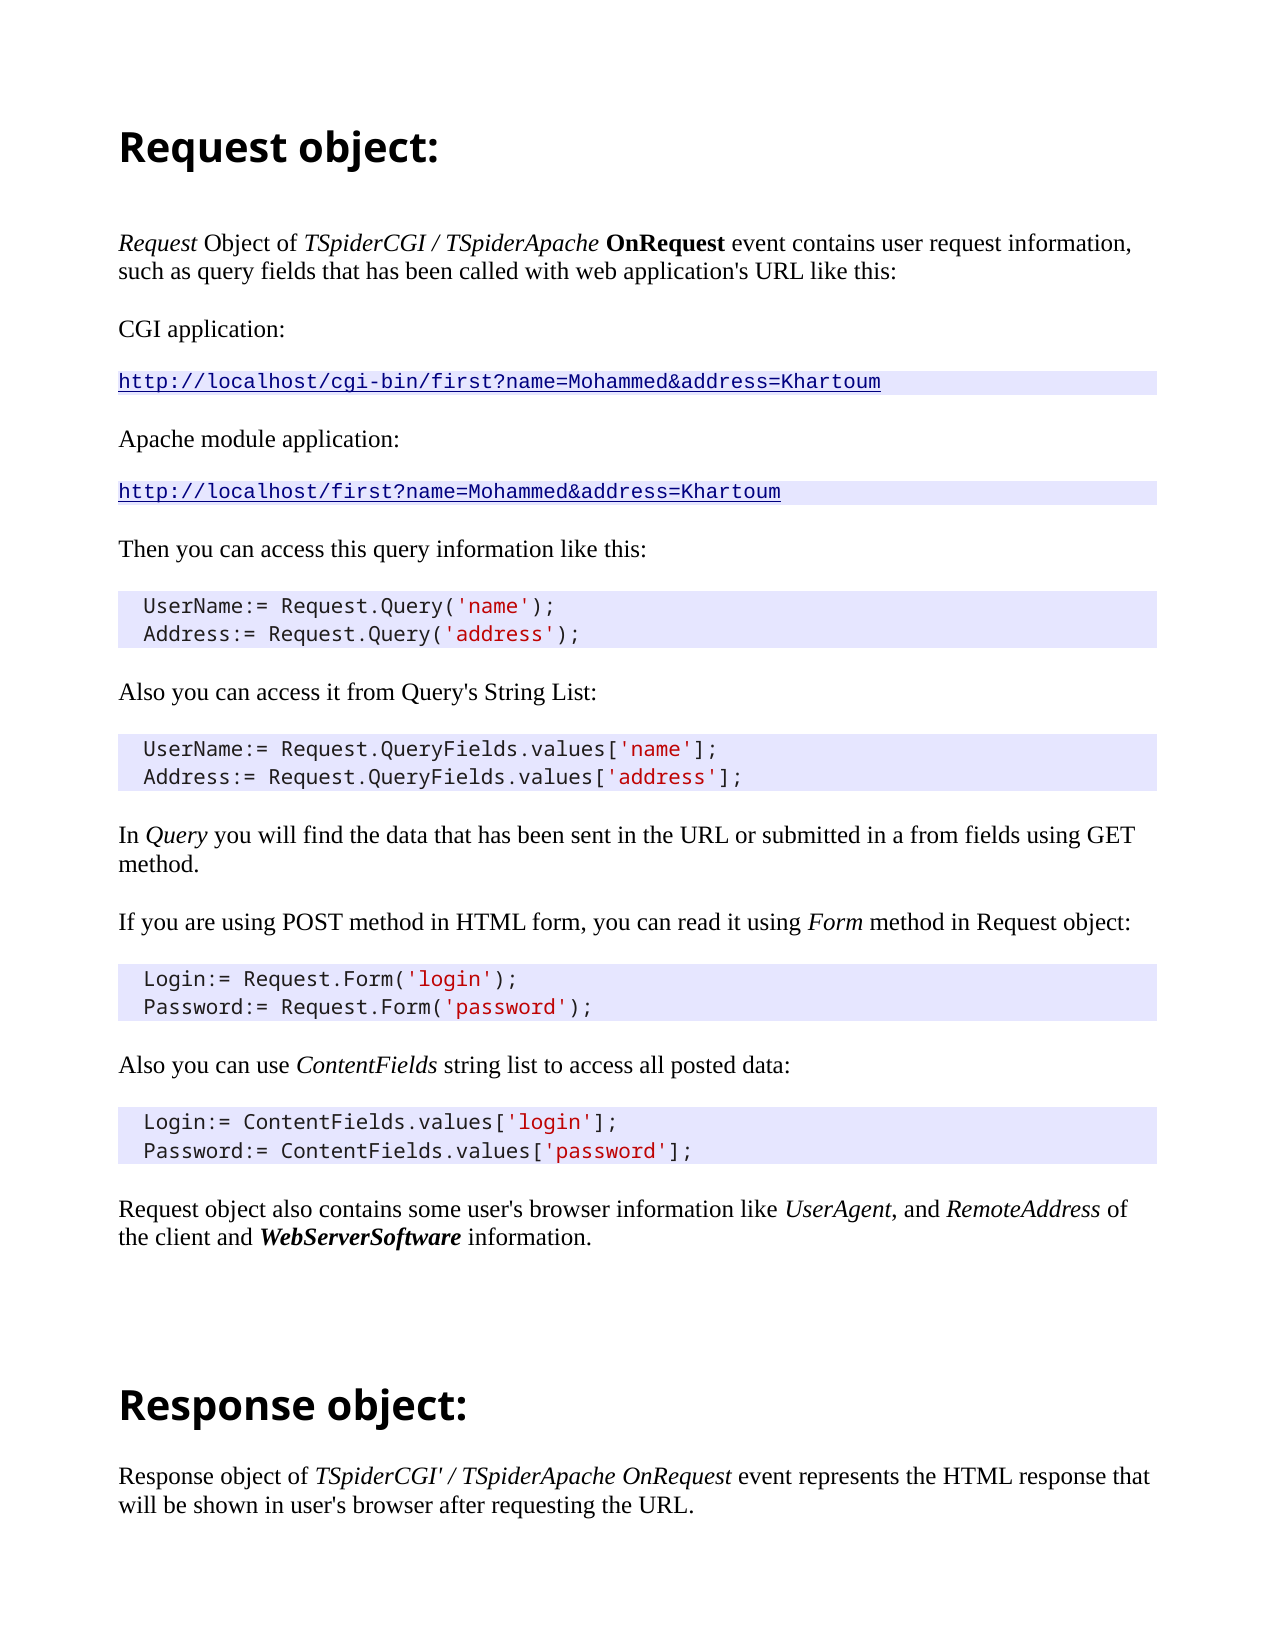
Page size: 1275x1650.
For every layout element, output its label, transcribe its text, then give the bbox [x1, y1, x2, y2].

text Apache module application: [118, 424, 1157, 452]
text Also you can access it from Query's String List: [118, 677, 1157, 706]
text Then you can access this query information like this: [118, 534, 1157, 562]
text UserName:= Request.Query('name'); [118, 591, 1157, 619]
text Address:= Request.QueryFields.values['address']; [118, 762, 1157, 791]
text In Query you will find the data that has been sent in the URL or submitted in a from fields using GET method. [118, 820, 1157, 878]
text Response object: [118, 1376, 1157, 1432]
text Password:= ContentFields.values['password']; [118, 1136, 1157, 1164]
text If you are using POST method in HTML form, you can read it using Form method in Request object: [118, 907, 1157, 935]
text Address:= Request.Query('address'); [118, 619, 1157, 648]
text Request Object of TSpiderCGI / TSpiderApache OnRequest event contains user request information, such as query fields that has been called with web application's URL like this: [118, 228, 1157, 285]
text Request object also contains some user's browser information like UserAgent, and RemoteAddress of the client and WebServerSoftware information. [118, 1194, 1157, 1251]
text CGI application: [118, 314, 1157, 343]
text Login:= Request.Form('login'); [118, 964, 1157, 992]
text Also you can use ContentFields string list to access all posted data: [118, 1050, 1157, 1079]
text Response object of TSpiderCGI' / TSpiderApache OnRequest event represents the HTML response that will be shown in user's browser after requesting the URL. [118, 1461, 1157, 1519]
text Password:= Request.Form('password'); [118, 992, 1157, 1021]
text http://localhost/cgi-bin/first?name=Mohammed&address=Khartoum [118, 371, 1157, 395]
text Login:= ContentFields.values['login']; [118, 1107, 1157, 1136]
text http://localhost/first?name=Mohammed&address=Khartoum [118, 481, 1157, 505]
text Request object: [118, 118, 1157, 175]
text UserName:= Request.QueryFields.values['name']; [118, 734, 1157, 762]
